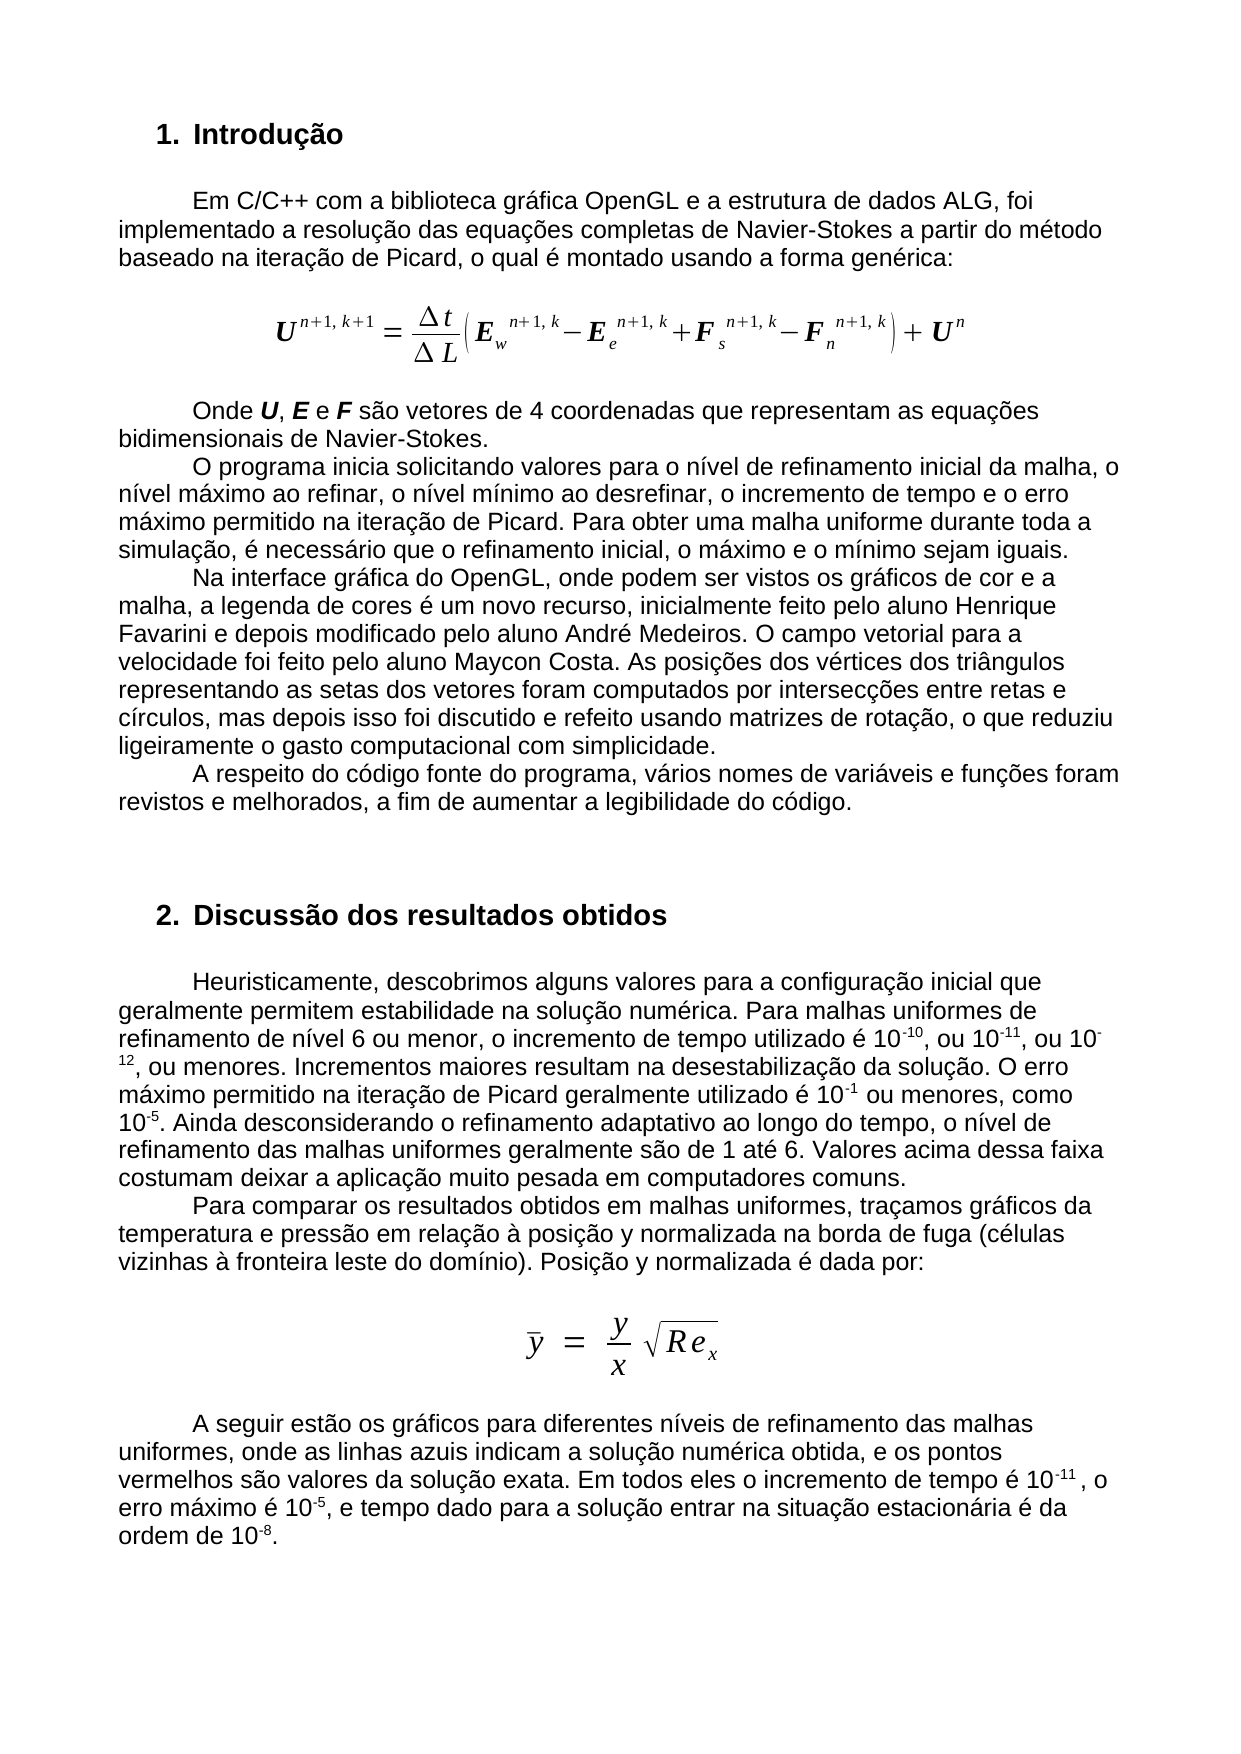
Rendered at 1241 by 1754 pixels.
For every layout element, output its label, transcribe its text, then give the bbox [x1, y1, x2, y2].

text A respeito do código fonte do programa, vários nomes de variáveis e funções foram revistos e melhorados, a fim de aumentar a legibilidade do código. [118, 759, 1122, 815]
text Para comparar os resultados obtidos em malhas uniformes, traçamos gráficos da temperatura e pressão em relação à posição y normalizada na borda de fuga (células vizinhas à fronteira leste do domínio). Posição y normalizada é dada por: [118, 1192, 1122, 1276]
text Na interface gráfica do OpenGL, onde podem ser vistos os gráficos de cor e a malha, a legenda de cores é um novo recurso, inicialmente feito pelo aluno Henrique Favarini e depois modificado pelo aluno André Medeiros. O campo vetorial para a velocidade foi feito pelo aluno Maycon Costa. As posições dos vértices dos triângulos representando as setas dos vetores foram computados por intersecções entre retas e círculos, mas depois isso foi discutido e refeito usando matrizes de rotação, o que reduziu ligeiramente o gasto computacional com simplicidade. [118, 564, 1122, 759]
text Onde U, E e F são vetores de 4 coordenadas que representam as equações bidimensionais de Navier-Stokes. [118, 396, 1122, 452]
list Introdução [156, 118, 1122, 151]
text Heuristicamente, descobrimos alguns valores para a configuração inicial que geralmente permitem estabilidade na solução numérica. Para malhas uniformes de refinamento de nível 6 ou menor, o incremento de tempo utilizado é 10-10, ou 10-11, ou 10-12, ou menores. Incrementos maiores resultam na desestabilização da solução. O erro máximo permitido na iteração de Picard geralmente utilizado é 10-1 ou menores, como 10-5. Ainda desconsiderando o refinamento adaptativo ao longo do tempo, o nível de refinamento das malhas uniformes geralmente são de 1 até 6. Valores acima dessa faixa costumam deixar a aplicação muito pesada em computadores comuns. [118, 964, 1122, 1192]
text A seguir estão os gráficos para diferentes níveis de refinamento das malhas uniformes, onde as linhas azuis indicam a solução numérica obtida, e os pontos vermelhos são valores da solução exata. Em todos eles o incremento de tempo é 10-11 , o erro máximo é 10-5, e tempo dado para a solução entrar na situação estacionária é da ordem de 10-8. [118, 1410, 1122, 1550]
text Em C/C++ com a biblioteca gráfica OpenGL e a estrutura de dados ALG, foi implementado a resolução das equações completas de Navier-Stokes a partir do método baseado na iteração de Picard, o qual é montado usando a forma genérica: [118, 183, 1122, 272]
text O programa inicia solicitando valores para o nível de refinamento inicial da malha, o nível máximo ao refinar, o nível mínimo ao desrefinar, o incremento de tempo e o erro máximo permitido na iteração de Picard. Para obter uma malha uniforme durante toda a simulação, é necessário que o refinamento inicial, o máximo e o mínimo sejam iguais. [118, 452, 1122, 564]
list Discussão dos resultados obtidos [156, 899, 1122, 932]
